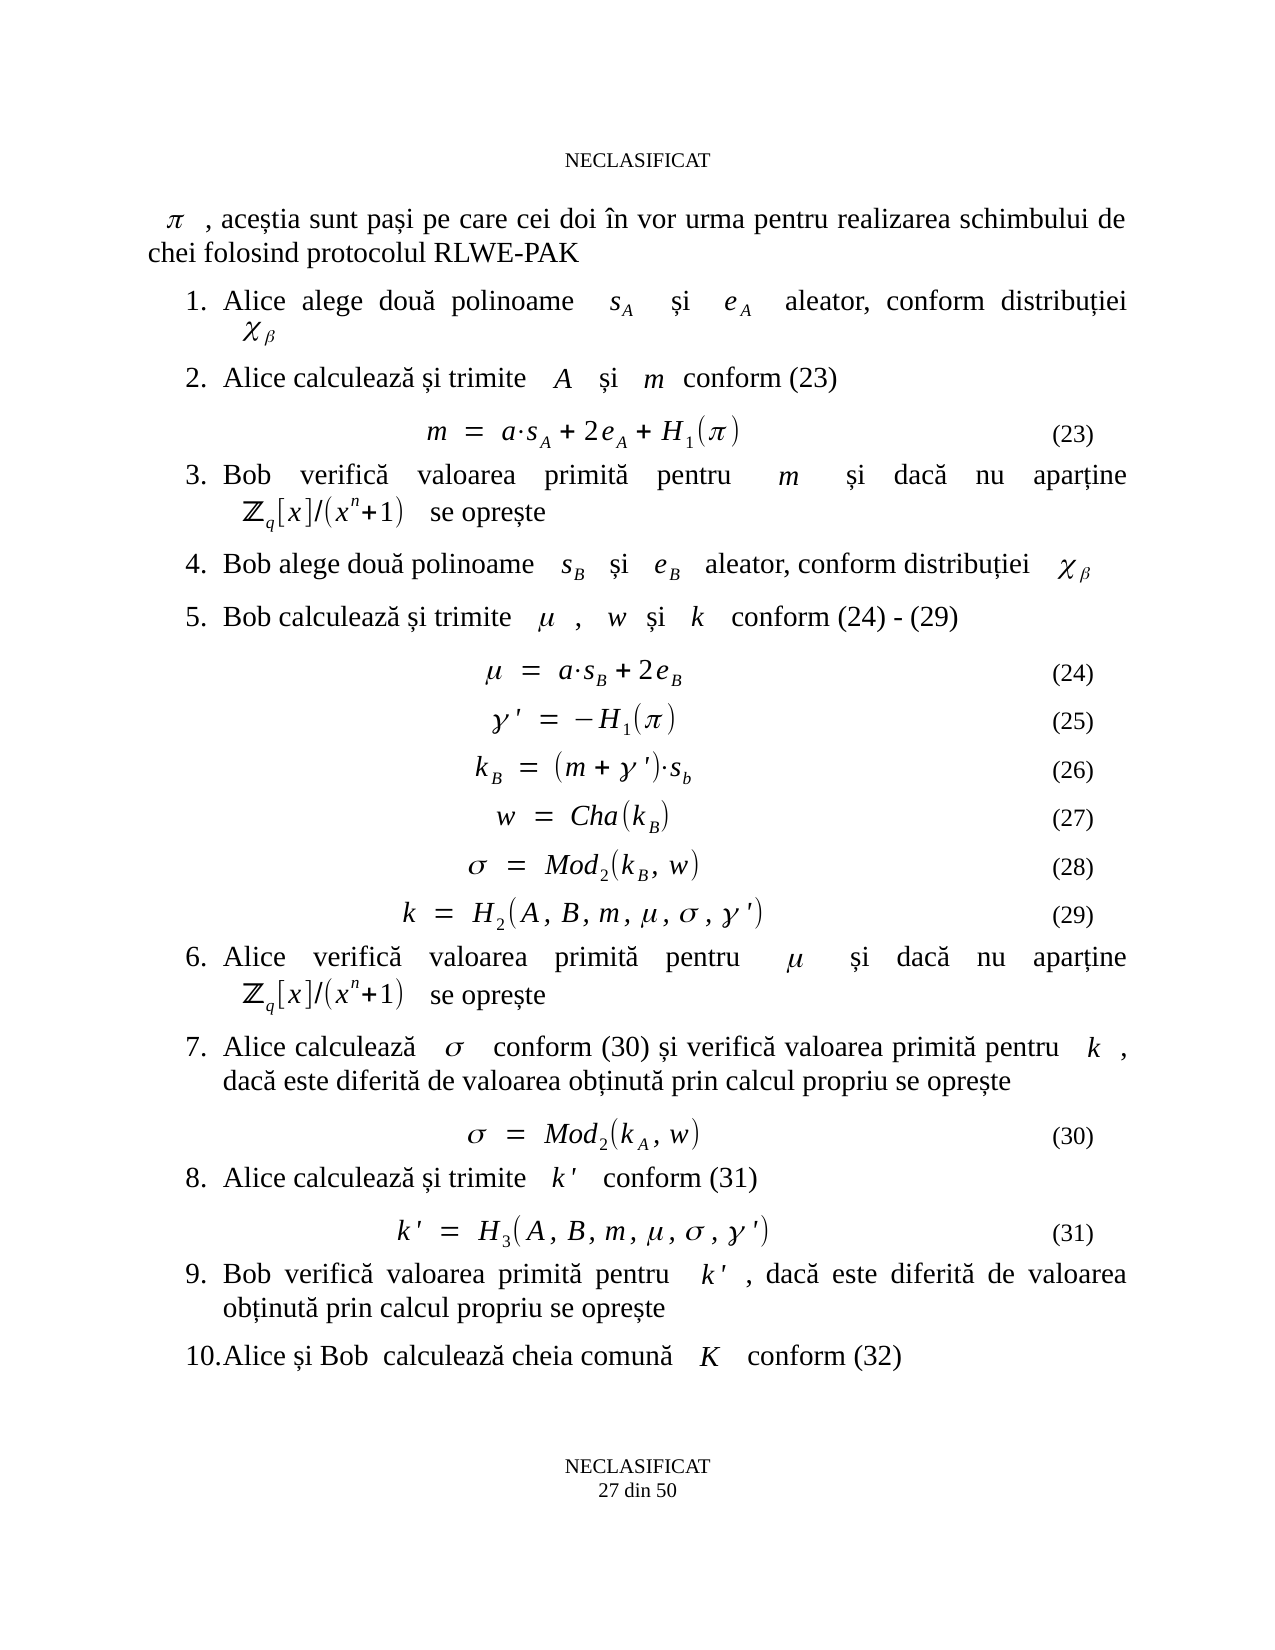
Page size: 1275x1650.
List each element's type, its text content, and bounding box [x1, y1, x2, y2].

list Bob calculează și trimite , și conform (24) - (29) [185, 599, 1127, 633]
table_header [148, 409, 1018, 457]
list Alice calculează și trimite și conform (23) [185, 361, 1127, 394]
table_cell (29) [1019, 891, 1127, 939]
table_header (24) [1019, 648, 1127, 696]
list Bob verifică valoarea primită pentru și dacă nu aparține se oprește [185, 457, 1127, 532]
table_header (31) [1019, 1208, 1127, 1257]
list Bob verifică valoarea primită pentru , dacă este diferită de valoarea obținută prin calcul propriu se oprește [185, 1257, 1127, 1324]
table_cell [148, 696, 1018, 745]
list Alice calculează conform (30) și verifică valoarea primită pentru , dacă este diferită de valoarea obținută prin calcul propriu se oprește [185, 1029, 1127, 1097]
table_header (23) [1019, 409, 1127, 457]
table_cell [148, 794, 1018, 842]
list Alice și Bob calculează cheia comună conform (32) [185, 1338, 1127, 1372]
table_cell [148, 891, 1018, 939]
table_cell [148, 842, 1018, 891]
table_cell (28) [1019, 842, 1127, 891]
table_cell [148, 745, 1018, 793]
table_cell (26) [1019, 745, 1127, 793]
table_header (30) [1019, 1111, 1127, 1160]
list Alice calculează și trimite conform (31) [185, 1160, 1127, 1193]
list Alice verifică valoarea primită pentru și dacă nu aparține se oprește [185, 939, 1127, 1015]
table_cell (25) [1019, 696, 1127, 745]
table_cell (27) [1019, 794, 1127, 842]
table_header [148, 648, 1018, 696]
table_header [148, 1111, 1018, 1160]
text Presupunând că cei doi participanți sunt Alice și Bob, notațiile sunt cele definite anterior, șirurile și se reprezintă identitățile lui Alice și Bob, parola este , aceștia sunt pași pe care cei doi în vor urma pentru realizarea schimbului de chei folosind protocolul RLWE-PAK [148, 201, 1127, 268]
table_header [148, 1208, 1018, 1257]
list Bob alege două polinoame și aleator, conform distribuției [185, 546, 1127, 584]
list Alice alege două polinoame și aleator, conform distribuției [185, 283, 1127, 346]
